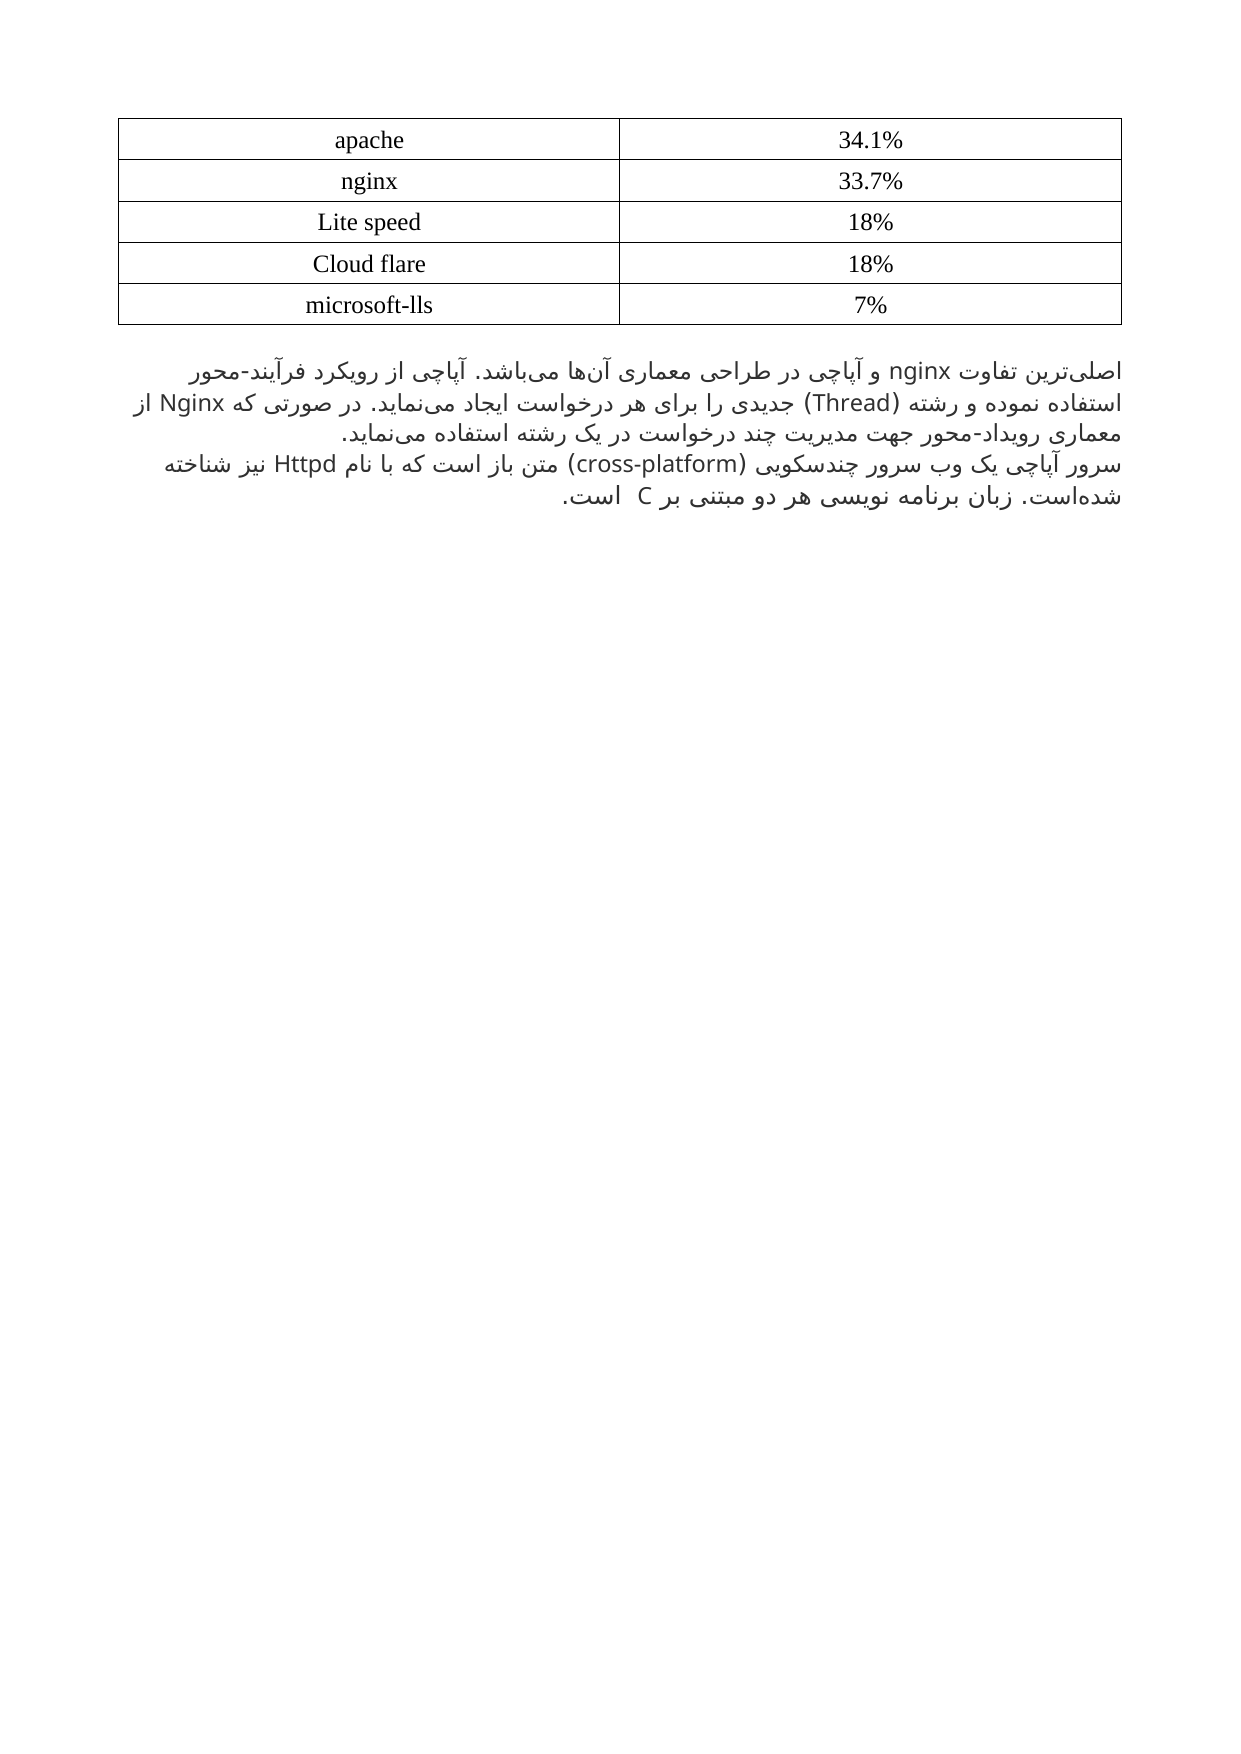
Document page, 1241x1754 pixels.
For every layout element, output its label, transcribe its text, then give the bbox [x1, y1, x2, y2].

text اصلی‌ترین تفاوت nginx و آپاچی در طراحی معماری آن‌ها می‌باشد. آپاچی از رویکرد فرآیند-محور استفاده نموده و رشته (Thread) جدیدی را برای هر درخواست ایجاد می‌نماید. در صورتی که Nginx از معماری رویداد-محور جهت مدیریت چند درخواست در یک رشته استفاده می‌نماید. [118, 354, 1122, 447]
table_cell 18% [620, 202, 1121, 242]
table_cell nginx [119, 160, 619, 201]
table_header apache [119, 119, 619, 159]
text سرور آپاچی یک وب سرور چندسکویی (cross-platform) متن باز است که با نام Httpd نیز شناخته شده‌است. زبان برنامه نویسی هر دو مبتنی بر C است. [118, 447, 1122, 511]
table_cell microsoft-lls [119, 284, 619, 324]
table_header 34.1% [620, 119, 1121, 159]
table_cell 7% [620, 284, 1121, 324]
table_cell Lite speed [119, 202, 619, 242]
table_cell Cloud flare [119, 243, 619, 283]
table_cell 18% [620, 243, 1121, 283]
table_cell 33.7% [620, 160, 1121, 201]
